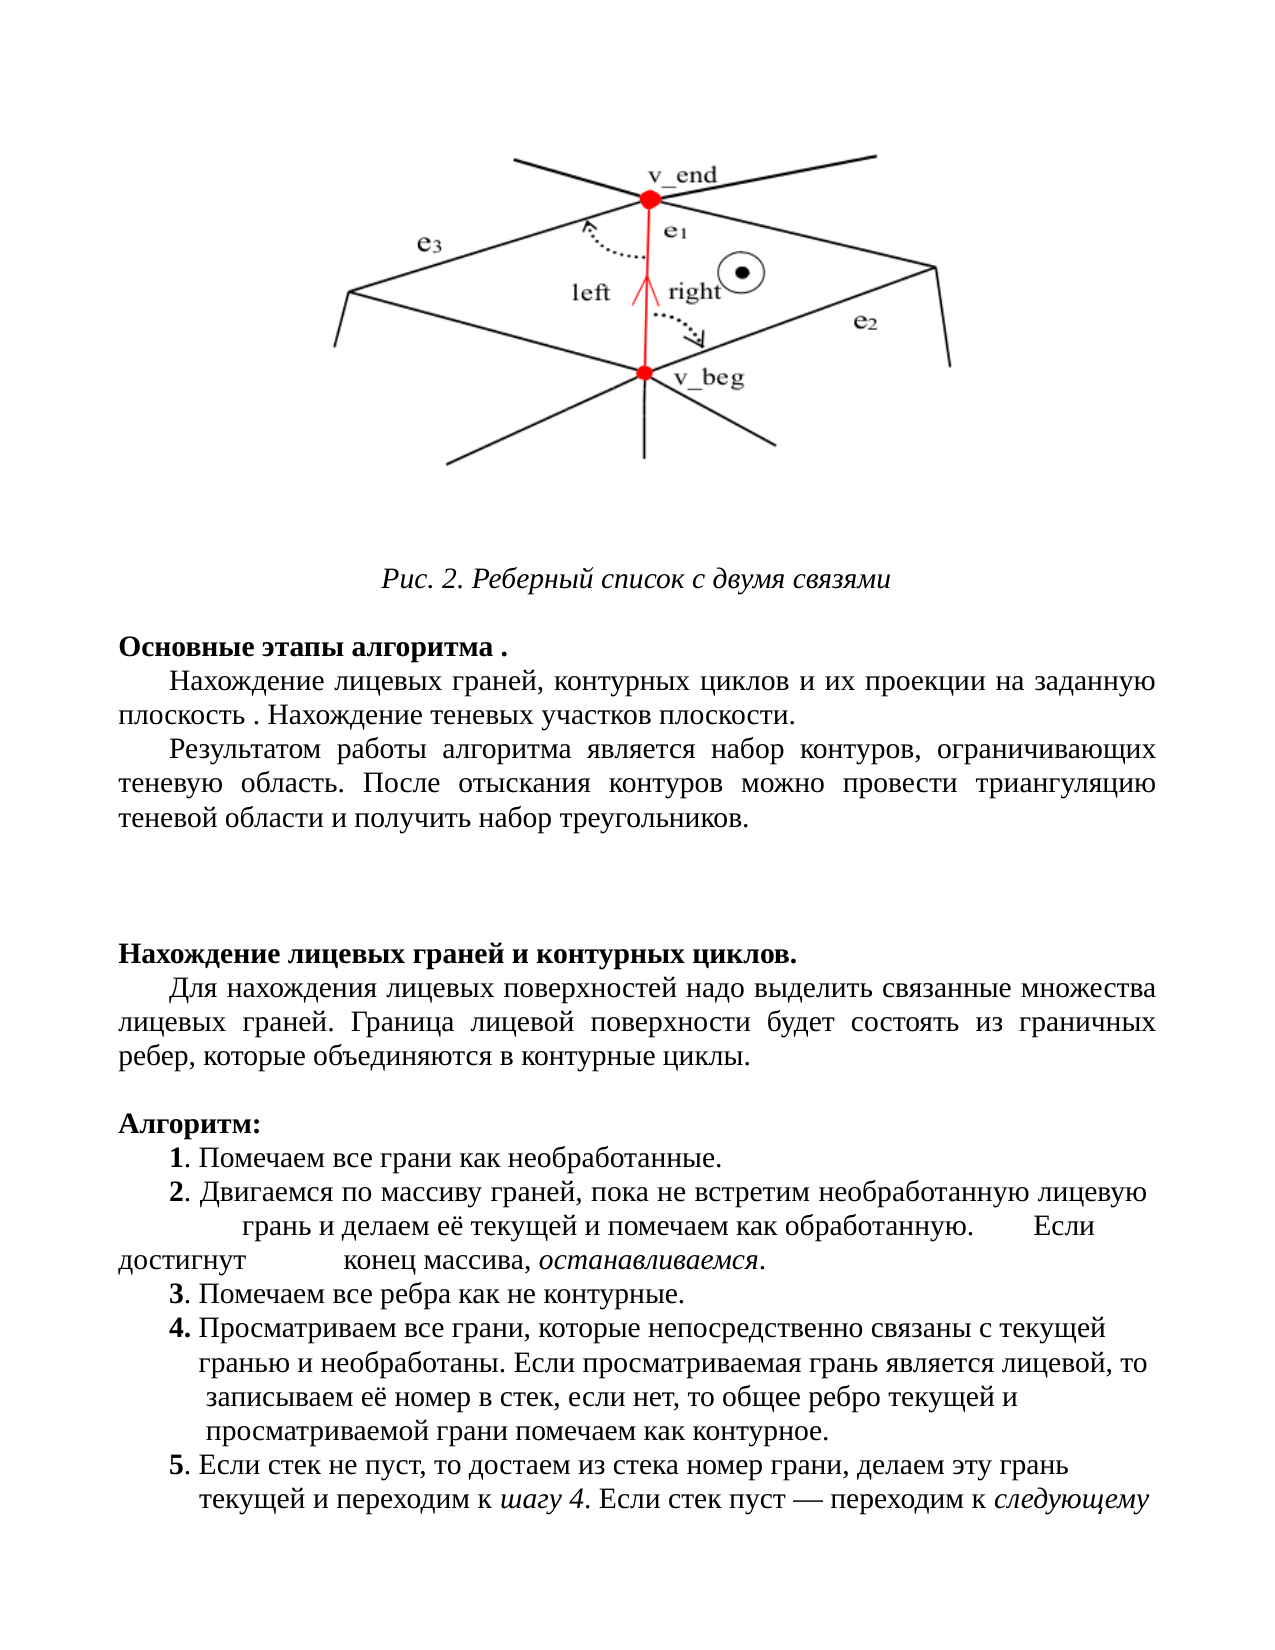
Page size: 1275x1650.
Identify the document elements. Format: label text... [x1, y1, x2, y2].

text Для нахождения лицевых поверхностей надо выделить связанные множества лицевых граней. Граница лицевой поверхности будет состоять из граничных ребер, которые объединяются в контурные циклы. [118, 970, 1157, 1072]
text Результатом работы алгоритма является набор контуров, ограничивающих теневую область. После отыскания контуров можно провести триангуляцию теневой области и получить набор треугольников. [118, 731, 1157, 833]
picture [285, 118, 990, 497]
text 3. Помечаем все ребра как не контурные. [118, 1276, 1157, 1310]
text просматриваемой грани помечаем как контурное. [118, 1412, 1157, 1447]
text 4. Просматриваем все грани, которые непосредственно связаны с текущей [118, 1310, 1157, 1344]
text Основные этапы алгоритма . [118, 629, 1157, 663]
text Нахождение лицевых граней и контурных циклов. [118, 936, 1157, 970]
text гранью и необработаны. Если просматриваемая грань является лицевой, то записываем её номер в стек, если нет, то общее ребро текущей и [118, 1344, 1157, 1412]
text 1. Помечаем все грани как необработанные. [118, 1140, 1157, 1174]
text Нахождение лицевых граней, контурных циклов и их проекции на заданную плоскость . Нахождение теневых участков плоскости. [118, 663, 1157, 731]
text Рис. 2. Реберный список с двумя связями [118, 561, 1157, 595]
text Алгоритм: [118, 1106, 1157, 1140]
text 5. Если стек не пуст, то достаем из стека номер грани, делаем эту грань текущей и переходим к шагу 4. Если стек пуст — переходим к следующему [118, 1447, 1157, 1515]
text 2. Двигаемся по массиву граней, пока не встретим необработанную лицевую грань и делаем её текущей и помечаем как обработанную. Если достигнут конец массива, останавливаемся. [118, 1174, 1157, 1276]
